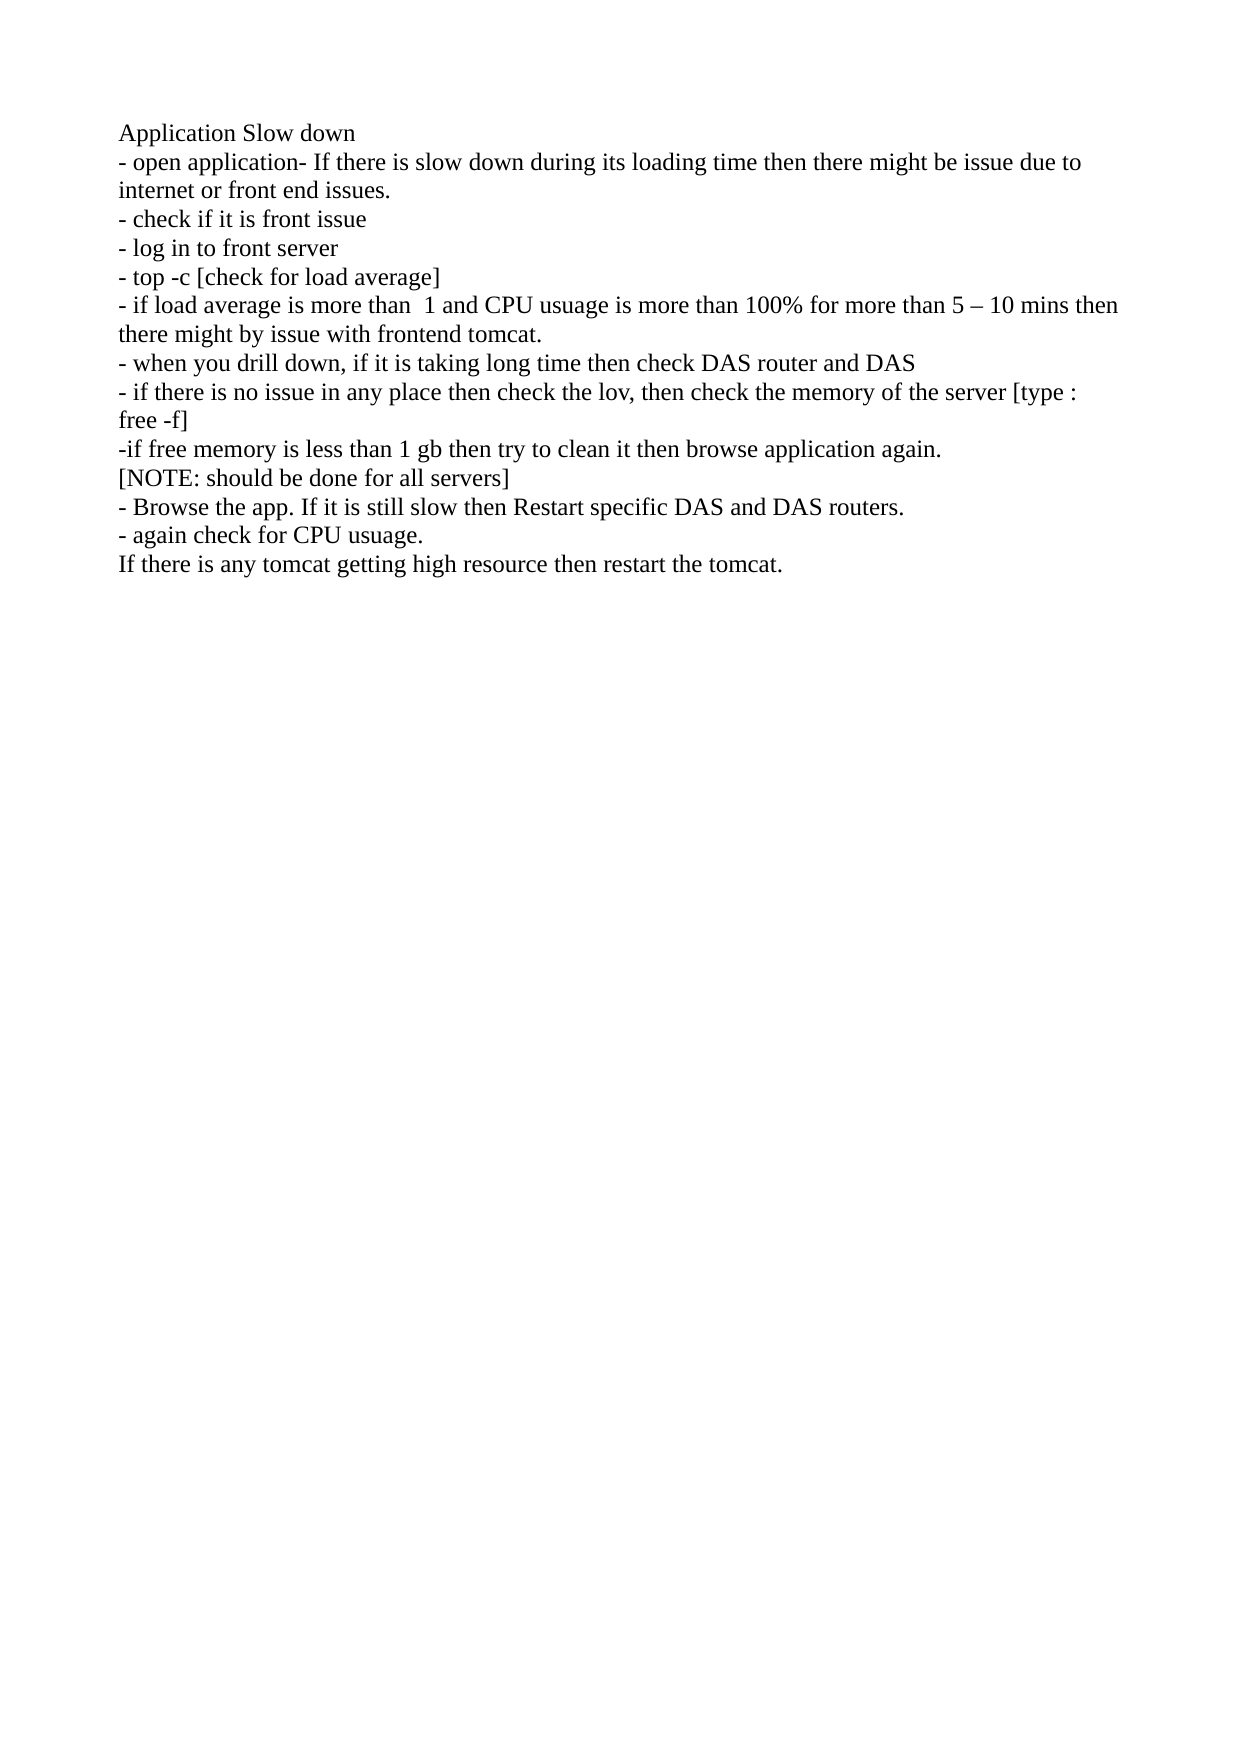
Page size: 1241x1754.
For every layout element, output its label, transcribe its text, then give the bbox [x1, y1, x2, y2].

text - open application- If there is slow down during its loading time then there might be issue due to internet or front end issues. [118, 147, 1122, 204]
text - Browse the app. If it is still slow then Restart specific DAS and DAS routers. [118, 492, 1122, 521]
text -if free memory is less than 1 gb then try to clean it then browse application again. [118, 434, 1122, 463]
text - when you drill down, if it is taking long time then check DAS router and DAS [118, 348, 1122, 377]
text - again check for CPU usuage. [118, 521, 1122, 549]
text [NOTE: should be done for all servers] [118, 463, 1122, 492]
text - check if it is front issue [118, 204, 1122, 233]
text If there is any tomcat getting high resource then restart the tomcat. [118, 549, 1122, 578]
text - log in to front server [118, 233, 1122, 262]
text Application Slow down [118, 118, 1122, 147]
text - if there is no issue in any place then check the lov, then check the memory of the server [type : free -f] [118, 377, 1122, 434]
text - top -c [check for load average] [118, 262, 1122, 291]
text - if load average is more than 1 and CPU usuage is more than 100% for more than 5 – 10 mins then there might by issue with frontend tomcat. [118, 291, 1122, 348]
